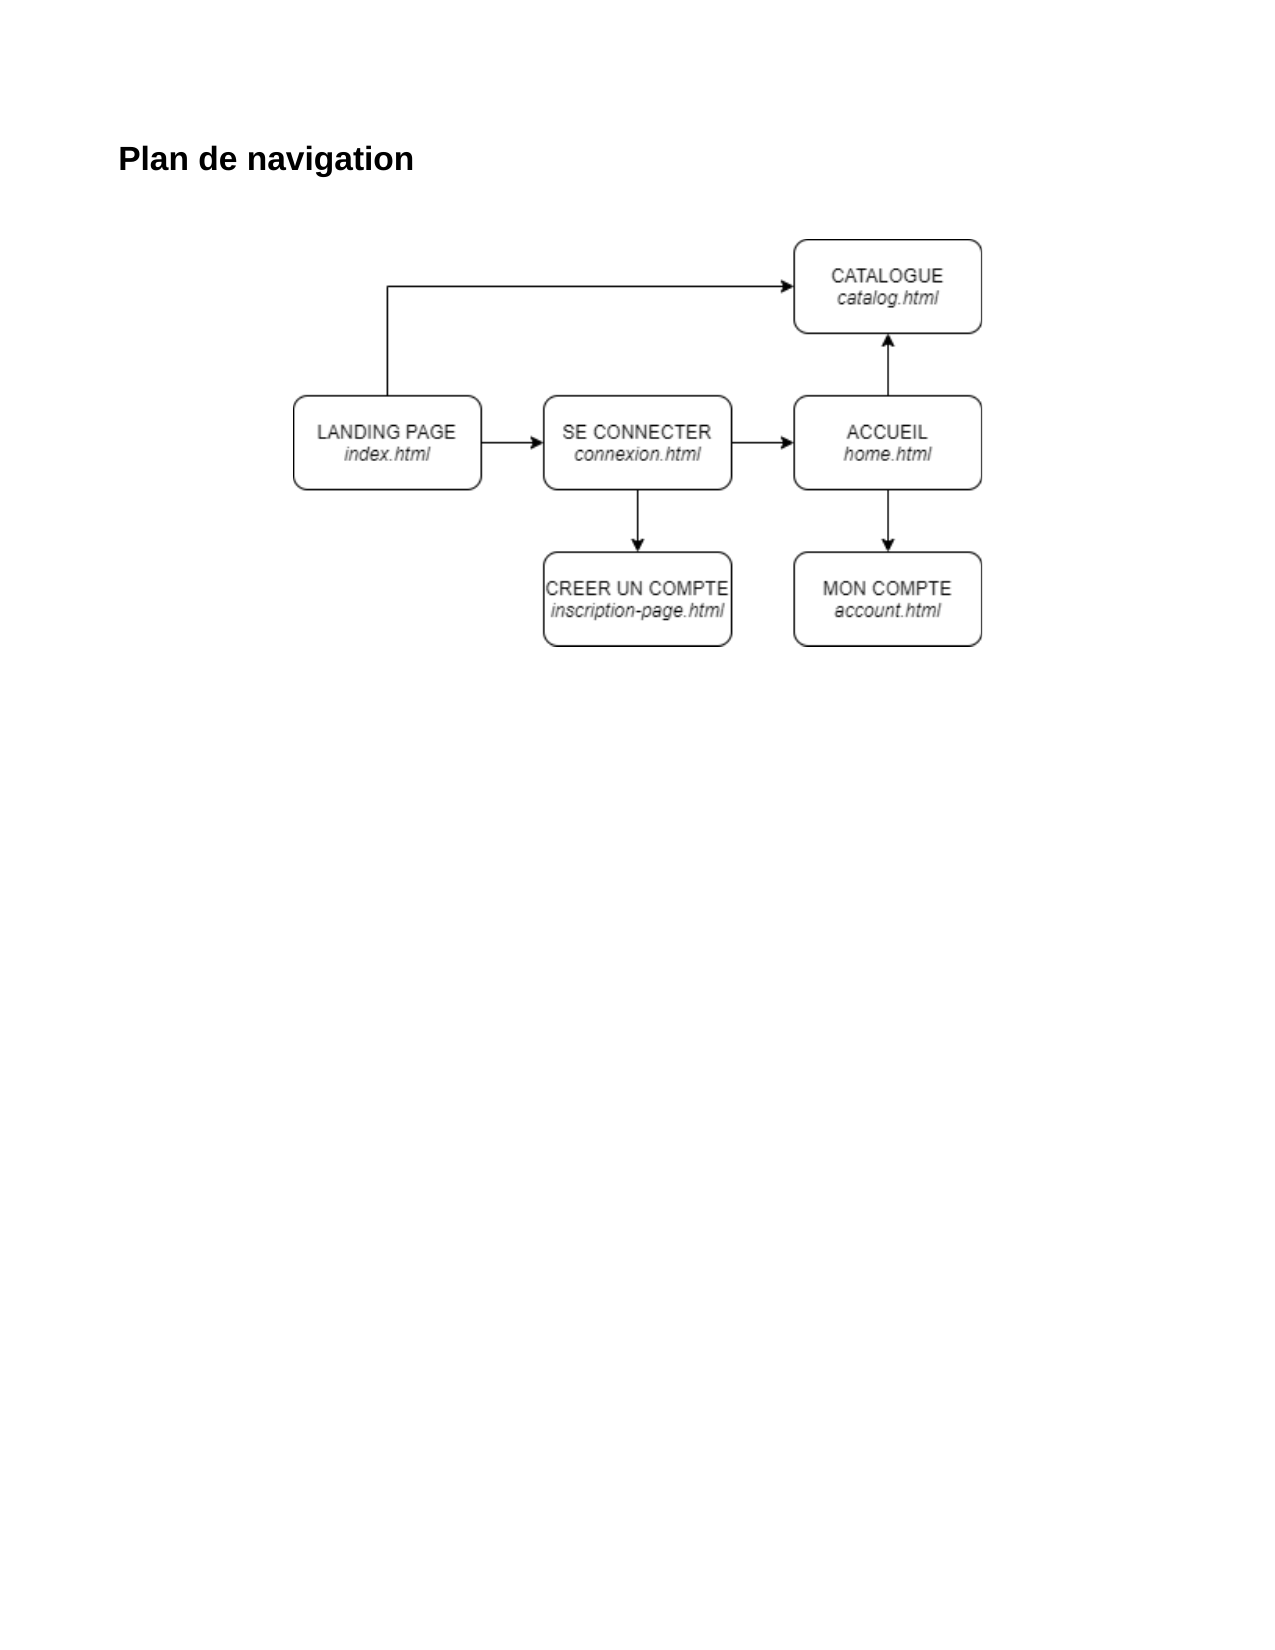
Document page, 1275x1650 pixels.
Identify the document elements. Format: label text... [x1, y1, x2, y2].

picture [293, 239, 983, 647]
subtitle Plan de navigation [118, 139, 1157, 178]
